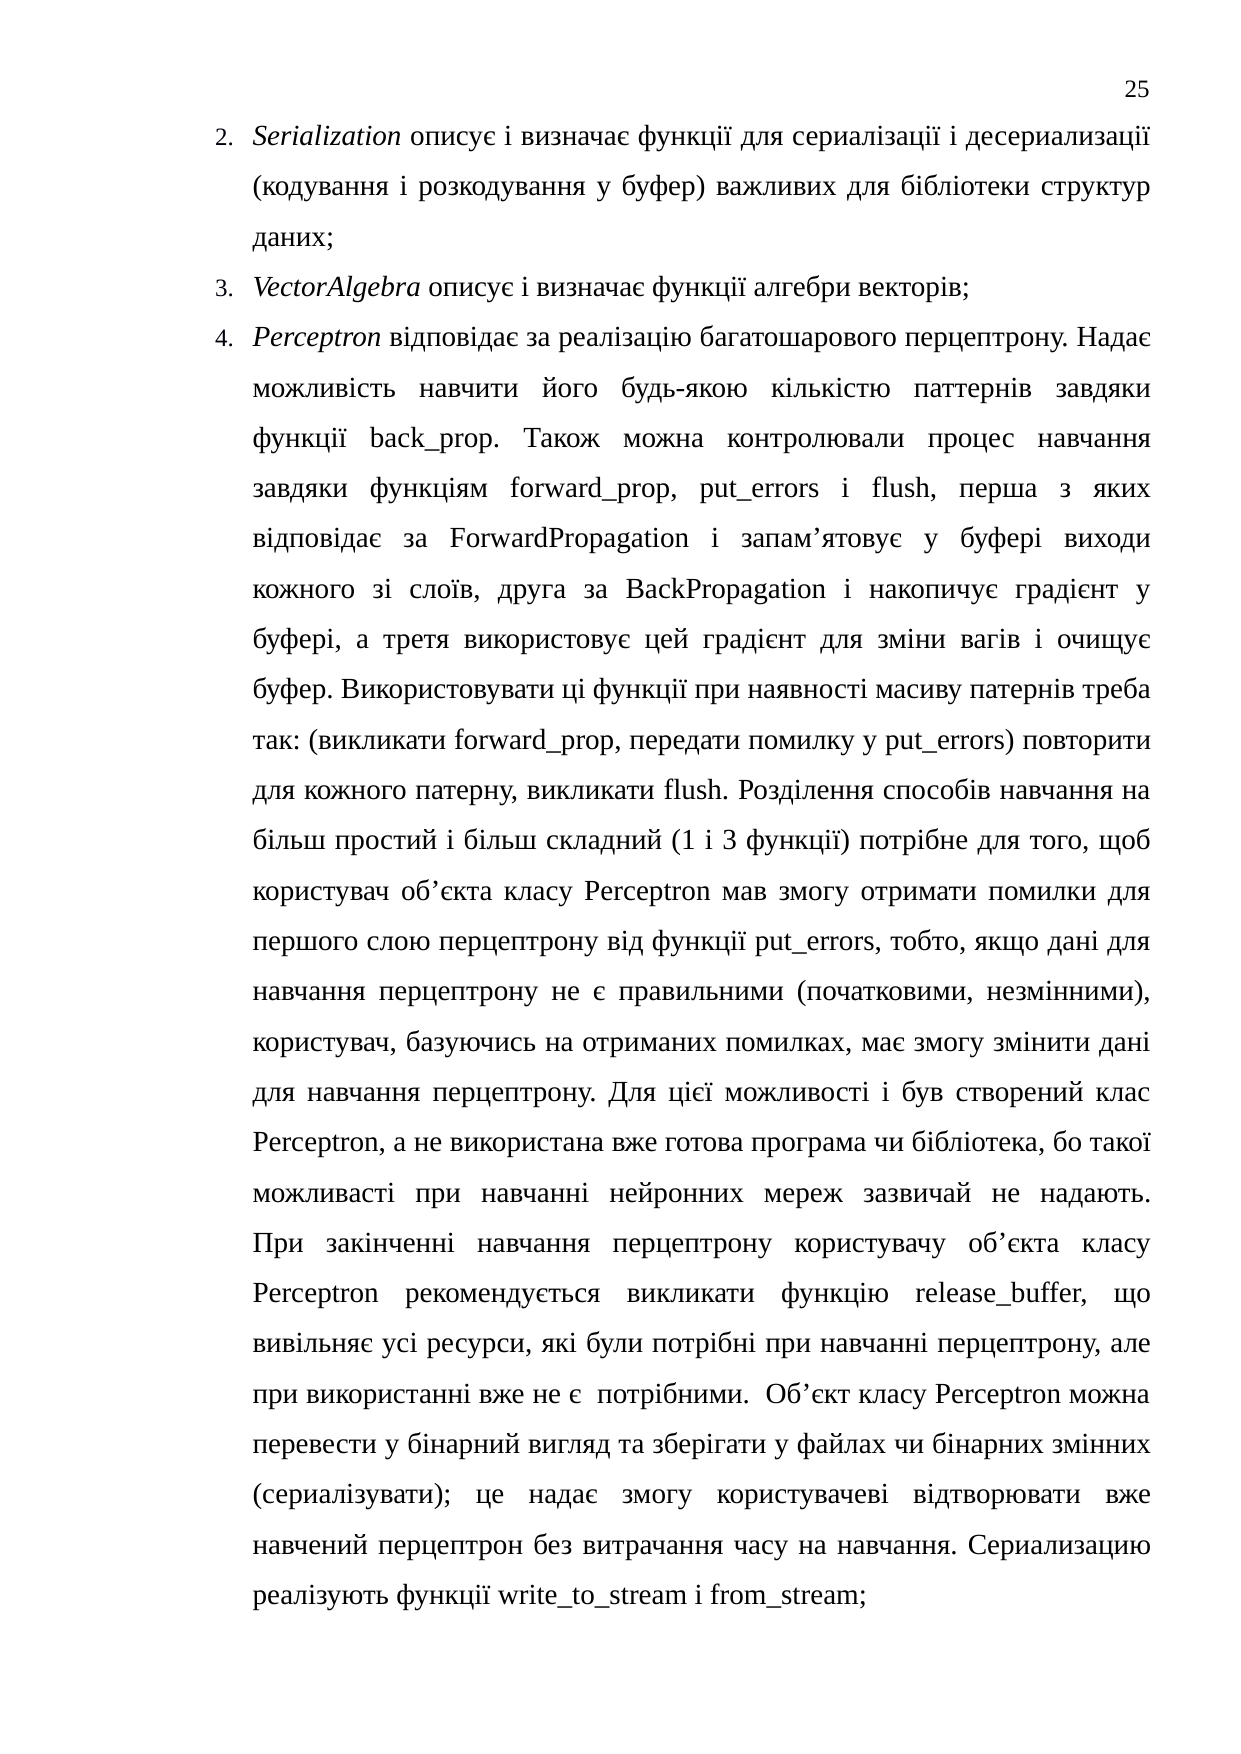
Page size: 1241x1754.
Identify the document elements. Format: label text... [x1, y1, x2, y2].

list Perceptron відповідає за реалізацію багатошарового перцептрону. Надає можливість навчити його будь-якою кількістю паттернів завдяки функції back_prop. Також можна контролювали процес навчання завдяки функціям forward_prop, put_errors і flush, перша з яких відповідає за ForwardPropagation і запам’ятовує у буфері виходи кожного зі слоїв, друга за BackPropagation і накопичує градієнт у буфері, а третя використовує цей градієнт для зміни вагів і очищує буфер. Використовувати ці функції при наявності масиву патернів треба так: (викликати forward_prop, передати помилку у put_errors) повторити для кожного патерну, викликати flush. Розділення способів навчання на більш простий і більш складний (1 і 3 функції) потрібне для того, щоб користувач об’єкта класу Perceptron мав змогу отримати помилки для першого слою перцептрону від функції put_errors, тобто, якщо дані для навчання перцептрону не є правильними (початковими, незмінними), користувач, базуючись на отриманих помилках, має змогу змінити дані для навчання перцептрону. Для цієї можливості і був створений клас Perceptron, а не використана вже готова програма чи бібліотека, бо такої можливасті при навчанні нейронних мереж зазвичай не надають. При закінченні навчання перцептрону користувачу об’єкта класу Perceptron рекомендується викликати функцію release_buffer, що вивільняє усі ресурси, які були потрібні при навчанні перцептрону, але при використанні вже не є потрібними. Об’єкт класу Perceptron можна перевести у бінарний вигляд та зберігати у файлах чи бінарних змінних (сериалізувати); це надає змогу користувачеві відтворювати вже навчений перцептрон без витрачання часу на навчання. Cериализацию реалізують функції write_to_stream і from_stream; [215, 319, 1152, 1611]
list VectorAlgebra описує і визначає функції алгебри векторів; [215, 269, 1152, 303]
list Serialization описує і визначає функції для сериалізації і десериализації (кодування і розкодування у буфер) важливих для бібліотеки структур даних; [215, 118, 1152, 252]
